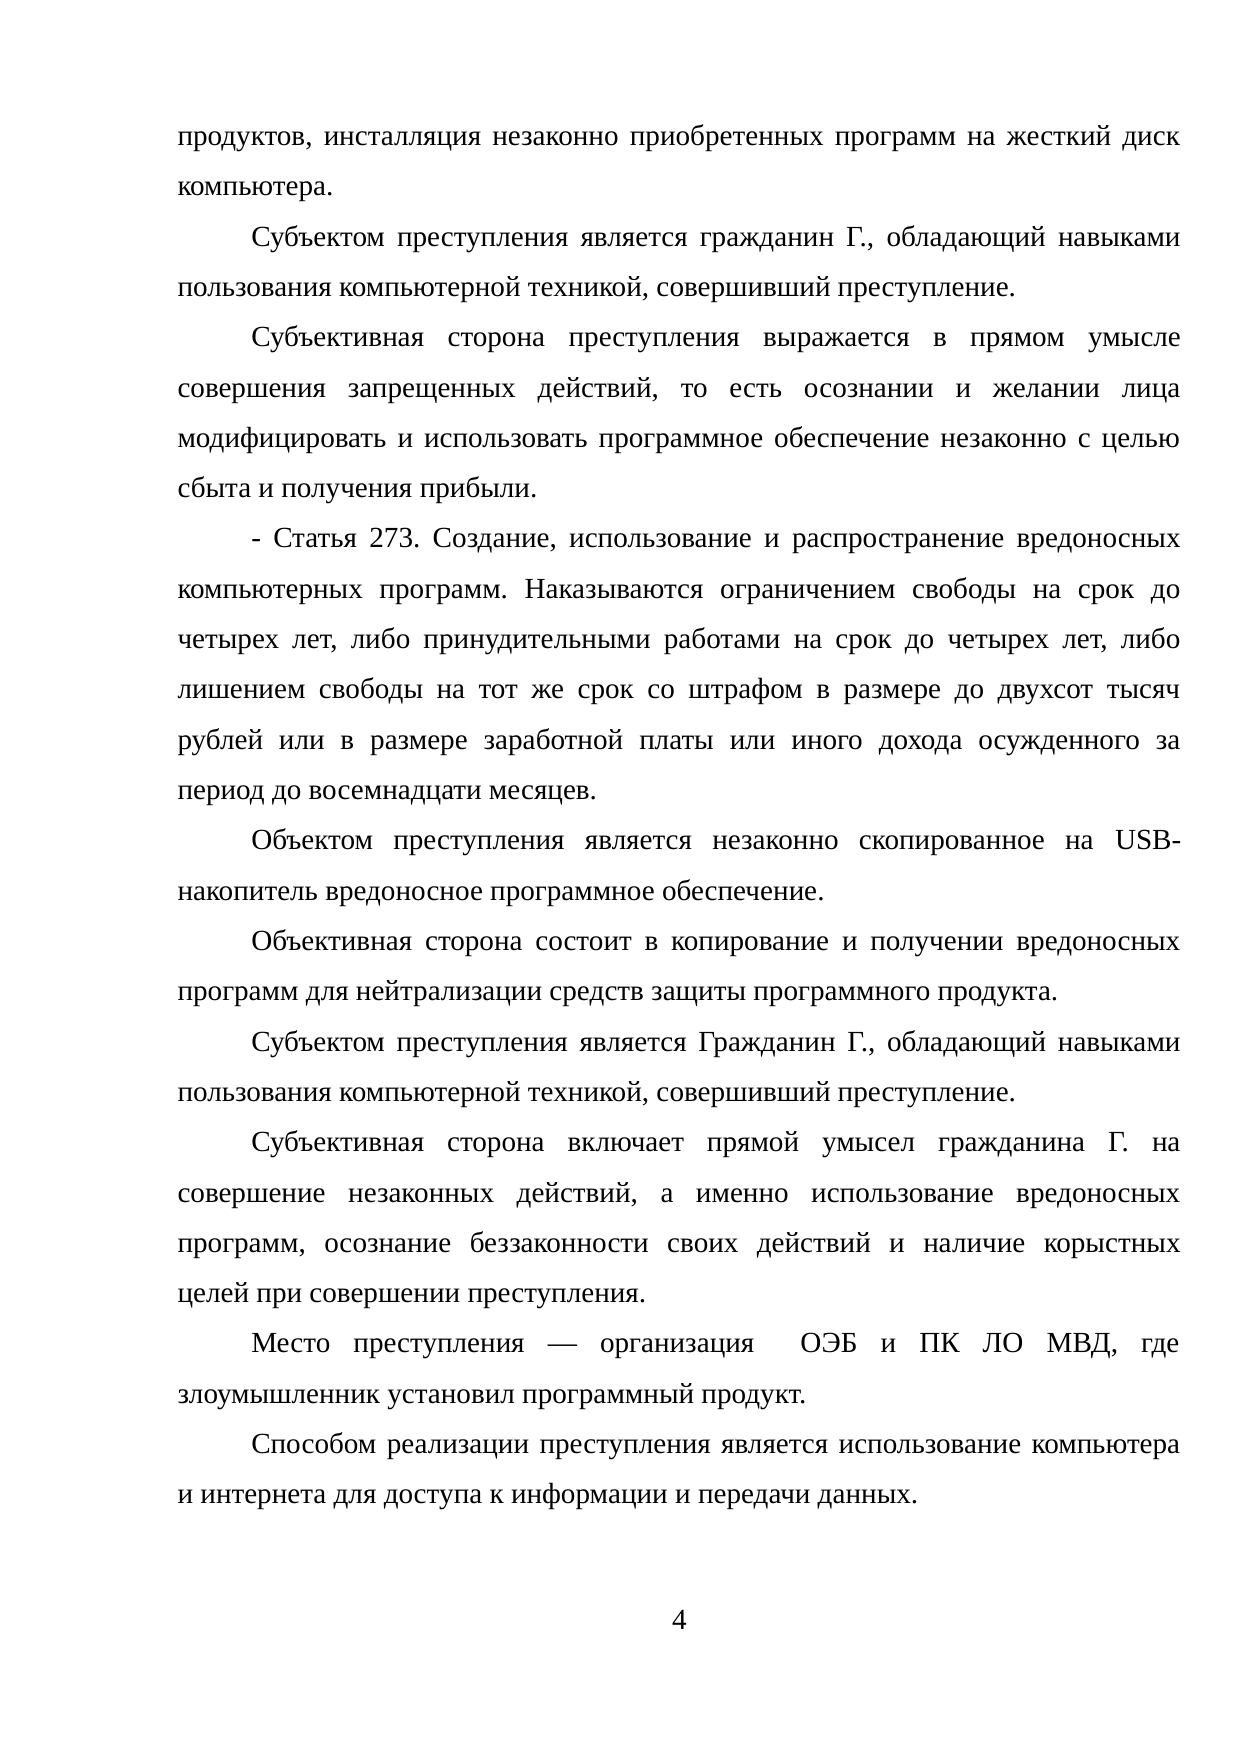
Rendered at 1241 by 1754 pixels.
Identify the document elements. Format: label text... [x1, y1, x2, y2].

text Место преступления — организация ОЭБ и ПК ЛО МВД, где злоумышленник установил программный продукт. [177, 1326, 1181, 1409]
text Субъектом преступления является гражданин Г., обладающий навыками пользования компьютерной техникой, совершивший преступление. [177, 219, 1181, 303]
text Субъектом преступления является Гражданин Г., обладающий навыками пользования компьютерной техникой, совершивший преступление. [177, 1024, 1181, 1108]
text продуктов, инсталляция незаконно приобретенных программ на жесткий диск компьютера. [177, 118, 1181, 202]
text Объективная сторона состоит в копирование и получении вредоносных программ для нейтрализации средств защиты программного продукта. [177, 923, 1181, 1007]
text Субъективная сторона включает прямой умысел гражданина Г. на совершение незаконных действий, а именно использование вредоносных программ, осознание беззаконности своих действий и наличие корыстных целей при совершении преступления. [177, 1124, 1181, 1309]
text Способом реализации преступления является использование компьютера и интернета для доступа к информации и передачи данных. [177, 1426, 1181, 1510]
text - Статья 273. Создание, использование и распространение вредоносных компьютерных программ. Наказываются ограничением свободы на срок до четырех лет, либо принудительными работами на срок до четырех лет, либо лишением свободы на тот же срок со штрафом в размере до двухсот тысяч рублей или в размере заработной платы или иного дохода осужденного за период до восемнадцати месяцев. [177, 521, 1181, 806]
text Объектом преступления является незаконно скопированное на USB-накопитель вредоносное программное обеспечение. [177, 822, 1181, 906]
text Субъективная сторона преступления выражается в прямом умысле совершения запрещенных действий, то есть осознании и желании лица модифицировать и использовать программное обеспечение незаконно с целью сбыта и получения прибыли. [177, 319, 1181, 504]
